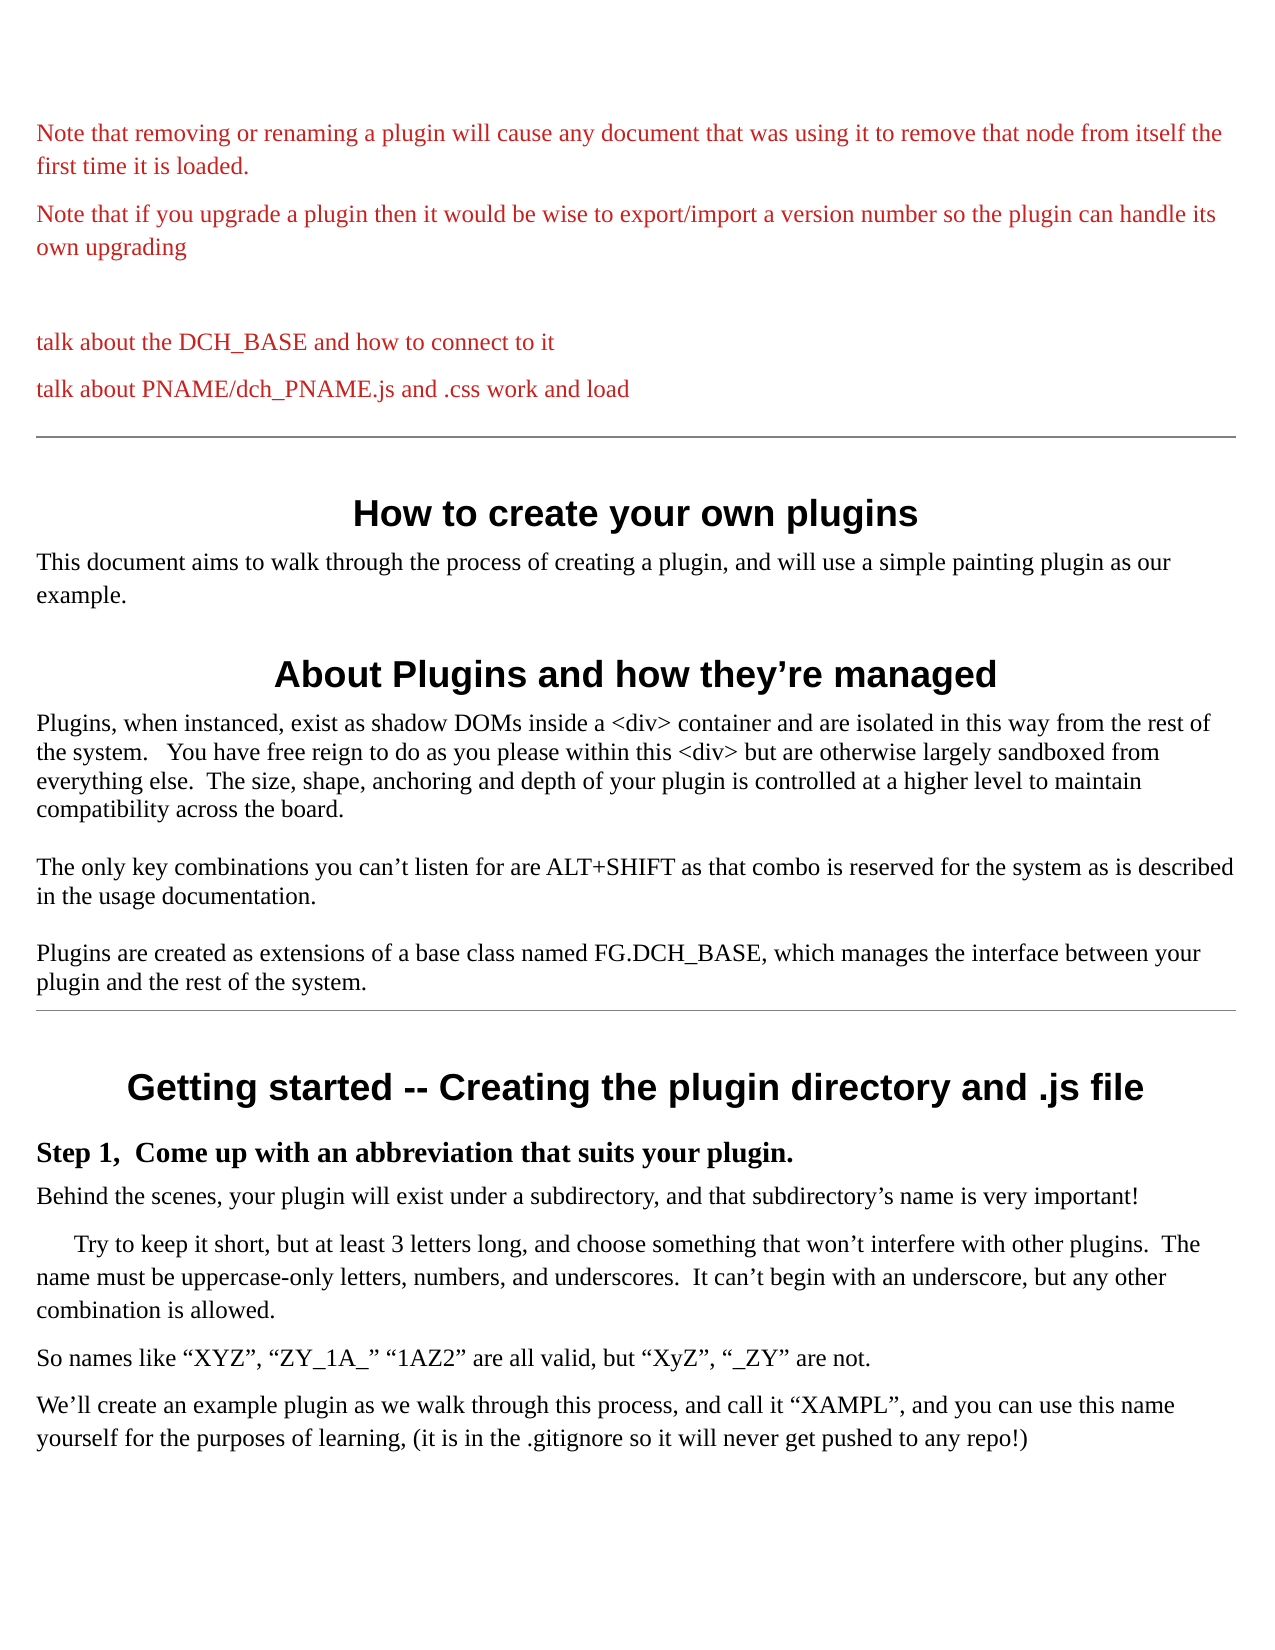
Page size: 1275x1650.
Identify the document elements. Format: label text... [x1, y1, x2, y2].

text Try to keep it short, but at least 3 letters long, and choose something that won’t interfere with other plugins. The name must be uppercase-only letters, numbers, and underscores. It can’t begin with an underscore, but any other combination is allowed. [36, 1229, 1236, 1324]
text Plugins are created as extensions of a base class named FG.DCH_BASE, which manages the interface between your plugin and the rest of the system. [36, 938, 1236, 996]
text The only key combinations you can’t listen for are ALT+SHIFT as that combo is reserved for the system as is described in the usage documentation. [36, 852, 1236, 909]
subtitle Step 1, Come up with an abbreviation that suits your plugin. [36, 1135, 1236, 1169]
text Behind the scenes, your plugin will exist under a subdirectory, and that subdirectory’s name is very important! [36, 1181, 1236, 1210]
text We’ll create an example plugin as we walk through this process, and call it “XAMPL”, and you can use this name yourself for the purposes of learning, (it is in the .gitignore so it will never get pushed to any repo!) [36, 1390, 1236, 1452]
text Plugins, when instanced, exist as shadow DOMs inside a <div> container and are isolated in this way from the rest of the system. You have free reign to do as you please within this <div> but are otherwise largely sandboxed from everything else. The size, shape, anchoring and depth of your plugin is controlled at a higher level to maintain compatibility across the board. [36, 708, 1236, 823]
text This document aims to walk through the process of creating a plugin, and will use a simple painting plugin as our example. [36, 547, 1236, 609]
text Note that removing or renaming a plugin will cause any document that was using it to remove that node from itself the first time it is loaded. [36, 118, 1236, 180]
subtitle About Plugins and how they’re managed [36, 653, 1236, 696]
subtitle How to create your own plugins [36, 491, 1236, 534]
text Note that if you upgrade a plugin then it would be wise to export/import a version number so the plugin can handle its own upgrading [36, 199, 1236, 261]
text talk about the DCH_BASE and how to connect to it [36, 327, 1236, 356]
text talk about PNAME/dch_PNAME.js and .css work and load [36, 374, 1236, 403]
subtitle Getting started -- Creating the plugin directory and .js file [36, 1065, 1236, 1108]
text So names like “XYZ”, “ZY_1A_” “1AZ2” are all valid, but “XyZ”, “_ZY” are not. [36, 1343, 1236, 1371]
